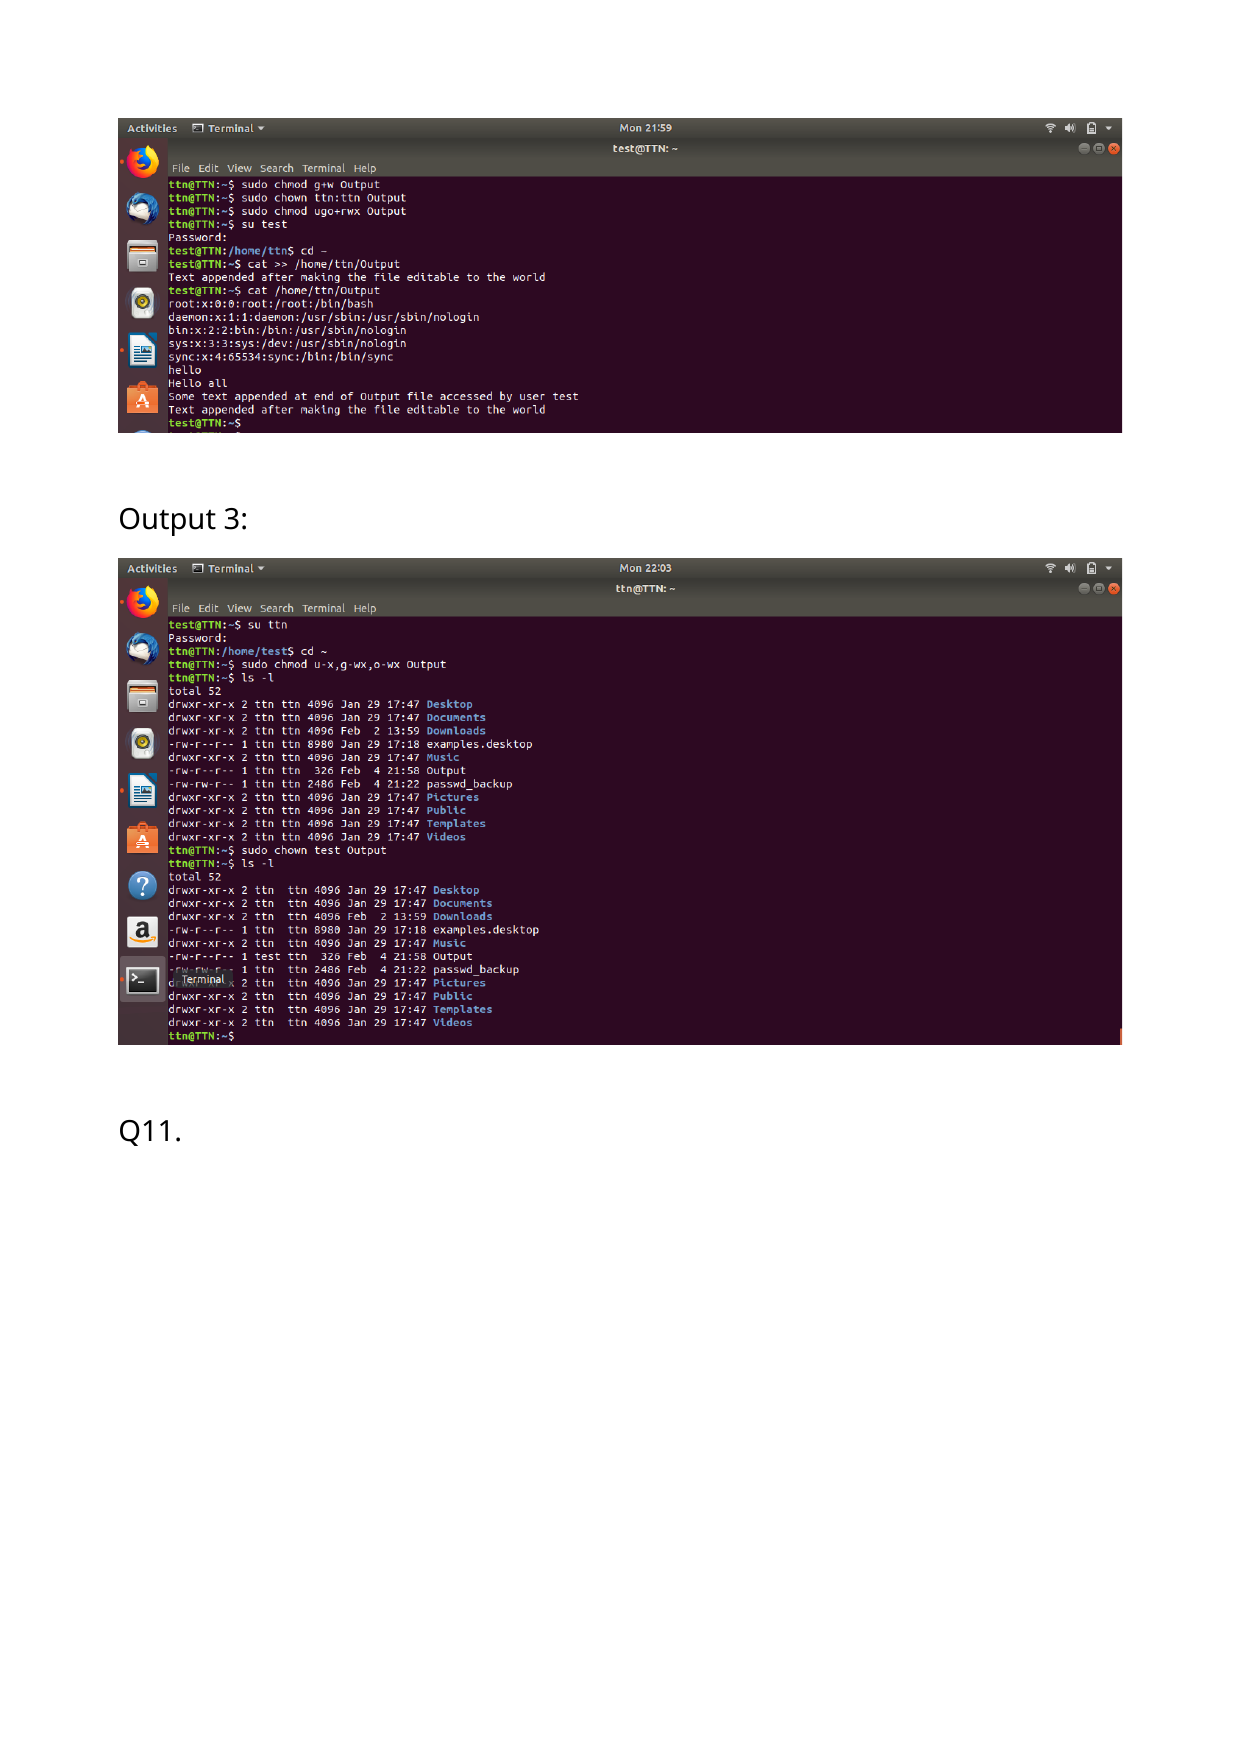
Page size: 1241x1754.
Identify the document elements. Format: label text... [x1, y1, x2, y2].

text Q11. [118, 1111, 1122, 1150]
picture [118, 558, 1123, 1045]
picture [118, 118, 1123, 433]
text Output 3: [118, 499, 1122, 538]
